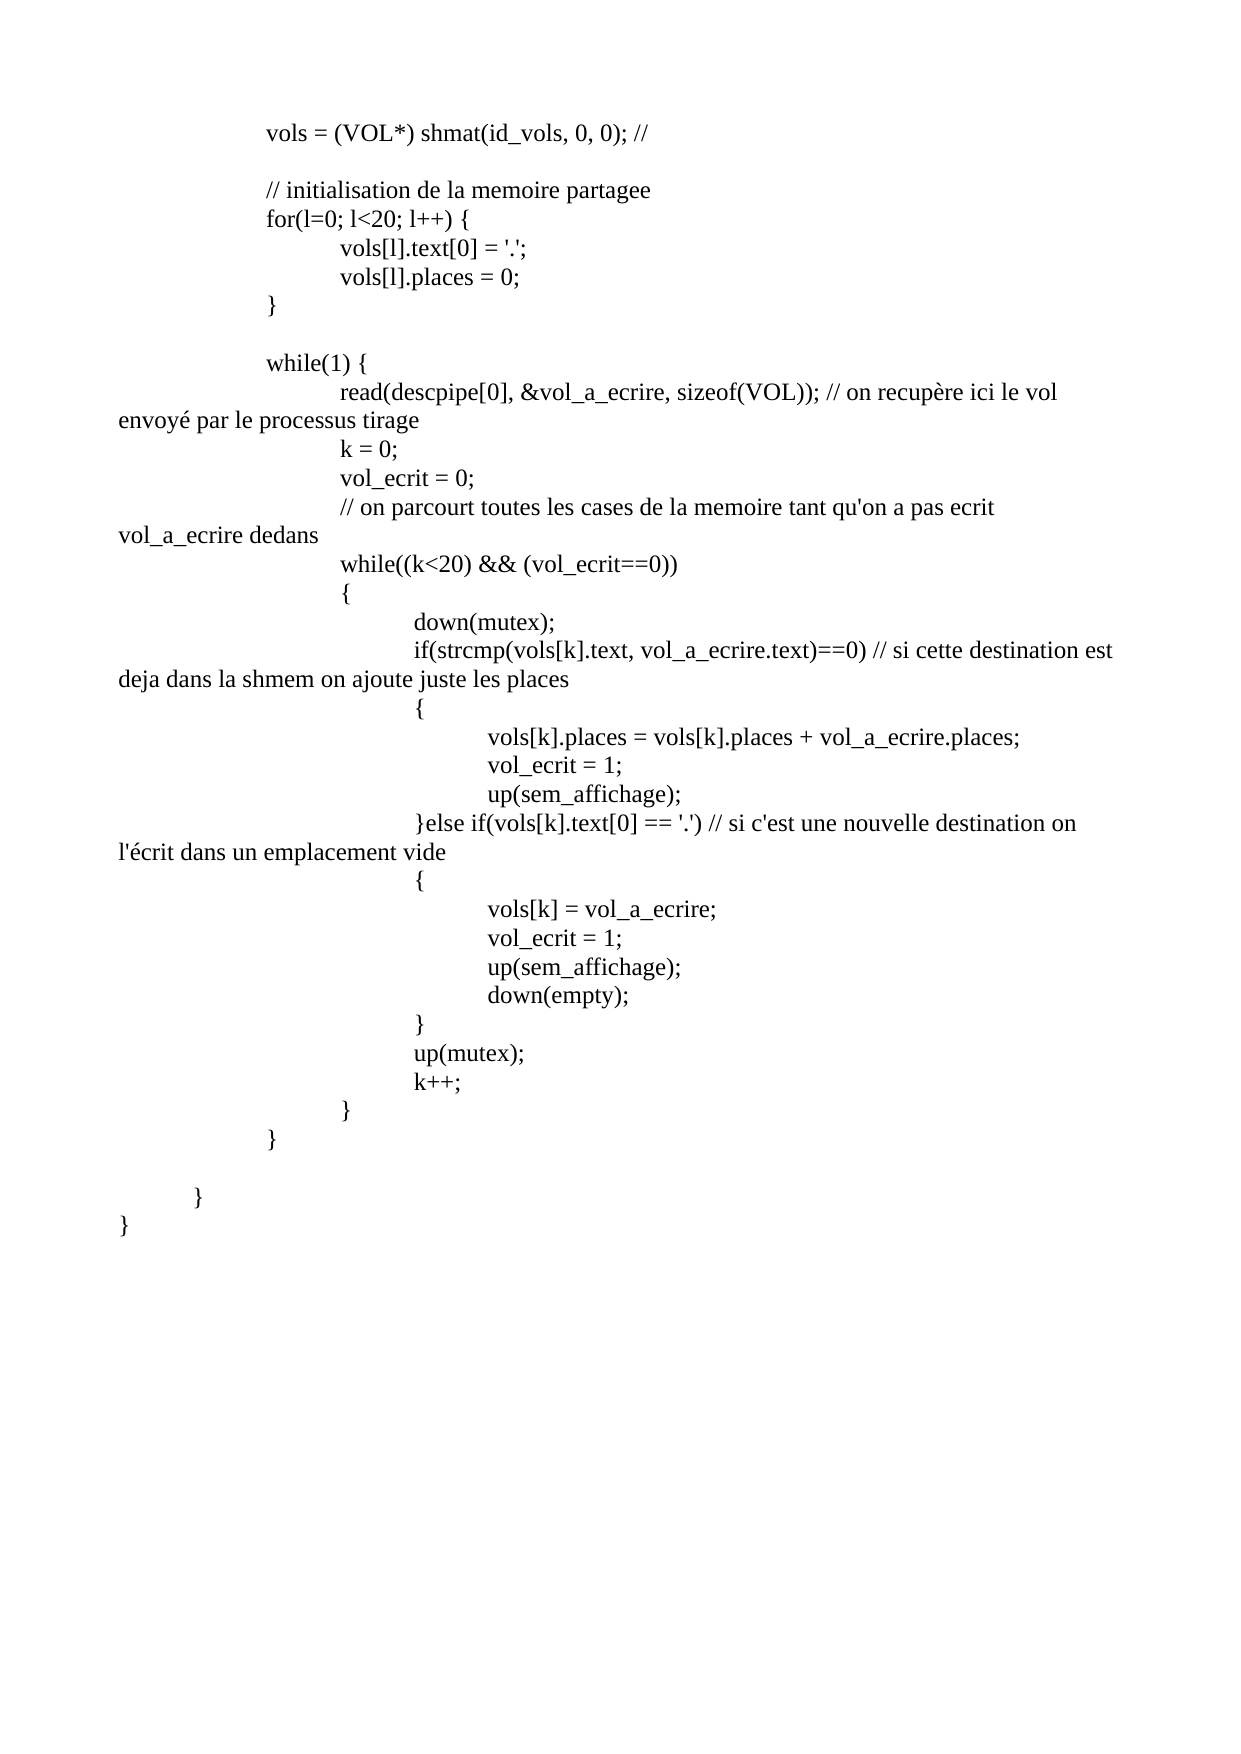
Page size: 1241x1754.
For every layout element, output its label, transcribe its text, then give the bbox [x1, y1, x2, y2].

text up(mutex); [118, 1038, 1122, 1067]
text down(mutex); [118, 607, 1122, 636]
text vols[k].places = vols[k].places + vol_a_ecrire.places; [118, 722, 1122, 751]
text vols[k] = vol_a_ecrire; [118, 894, 1122, 923]
text vol_ecrit = 1; [118, 751, 1122, 779]
text }else if(vols[k].text[0] == '.') // si c'est une nouvelle destination on l'écrit dans un emplacement vide [118, 808, 1122, 866]
text vols = (VOL*) shmat(id_vols, 0, 0); // [118, 118, 1122, 147]
text vol_ecrit = 0; [118, 463, 1122, 492]
text // on parcourt toutes les cases de la memoire tant qu'on a pas ecrit vol_a_ecrire dedans [118, 492, 1122, 549]
text while(1) { [118, 348, 1122, 377]
text down(empty); [118, 981, 1122, 1009]
text vol_ecrit = 1; [118, 923, 1122, 952]
text } [118, 1096, 1122, 1124]
text up(sem_affichage); [118, 779, 1122, 808]
text read(descpipe[0], &vol_a_ecrire, sizeof(VOL)); // on recupère ici le vol envoyé par le processus tirage [118, 377, 1122, 434]
text } [118, 291, 1122, 319]
text vols[l].places = 0; [118, 262, 1122, 291]
text { [118, 578, 1122, 607]
text } [118, 1182, 1122, 1211]
text up(sem_affichage); [118, 952, 1122, 981]
text { [118, 866, 1122, 894]
text while((k<20) && (vol_ecrit==0)) [118, 549, 1122, 578]
text // initialisation de la memoire partagee [118, 176, 1122, 204]
text k++; [118, 1067, 1122, 1096]
text } [118, 1009, 1122, 1038]
text for(l=0; l<20; l++) { [118, 204, 1122, 233]
text { [118, 693, 1122, 722]
text vols[l].text[0] = '.'; [118, 233, 1122, 262]
text if(strcmp(vols[k].text, vol_a_ecrire.text)==0) // si cette destination est deja dans la shmem on ajoute juste les places [118, 636, 1122, 693]
text k = 0; [118, 434, 1122, 463]
text } [118, 1124, 1122, 1153]
text } [118, 1211, 1122, 1239]
